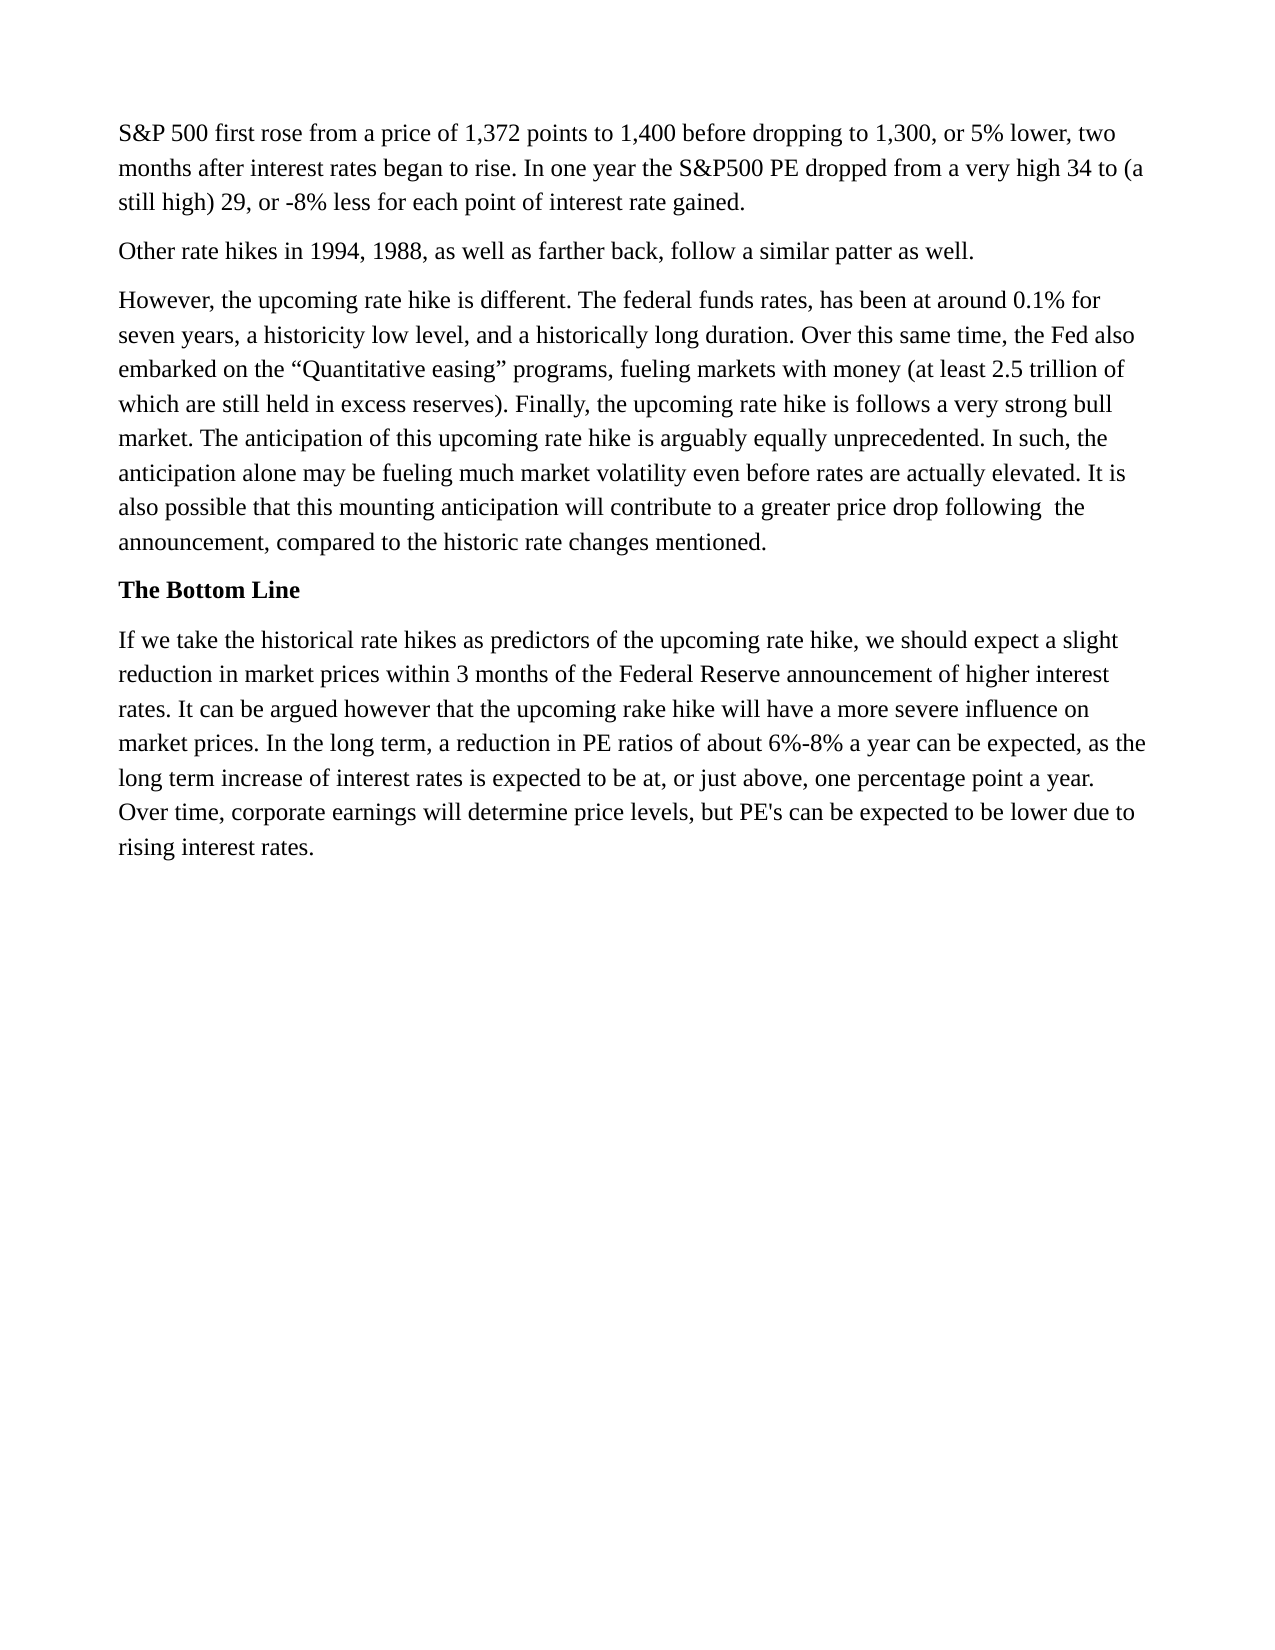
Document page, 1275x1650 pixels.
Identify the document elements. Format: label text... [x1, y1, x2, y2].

text However, the upcoming rate hike is different. The federal funds rates, has been at around 0.1% for seven years, a historicity low level, and a historically long duration. Over this same time, the Fed also embarked on the “Quantitative easing” programs, fueling markets with money (at least 2.5 trillion of which are still held in excess reserves). Finally, the upcoming rate hike is follows a very strong bull market. The anticipation of this upcoming rate hike is arguably equally unprecedented. In such, the anticipation alone may be fueling much market volatility even before rates are actually elevated. It is also possible that this mounting anticipation will contribute to a greater price drop following the announcement, compared to the historic rate changes mentioned. [118, 285, 1157, 555]
text The Bottom Line [118, 576, 1157, 604]
text If we take the historical rate hikes as predictors of the upcoming rate hike, we should expect a slight reduction in market prices within 3 months of the Federal Reserve announcement of higher interest rates. It can be argued however that the upcoming rake hike will have a more severe influence on market prices. In the long term, a reduction in PE ratios of about 6%-8% a year can be expected, as the long term increase of interest rates is expected to be at, or just above, one percentage point a year. Over time, corporate earnings will determine price levels, but PE's can be expected to be lower due to rising interest rates. [118, 625, 1157, 860]
text S&P 500 first rose from a price of 1,372 points to 1,400 before dropping to 1,300, or 5% lower, two months after interest rates began to rise. In one year the S&P500 PE dropped from a very high 34 to (a still high) 29, or -8% less for each point of interest rate gained. [118, 118, 1157, 216]
text Other rate hikes in 1994, 1988, as well as farther back, follow a similar patter as well. [118, 236, 1157, 265]
